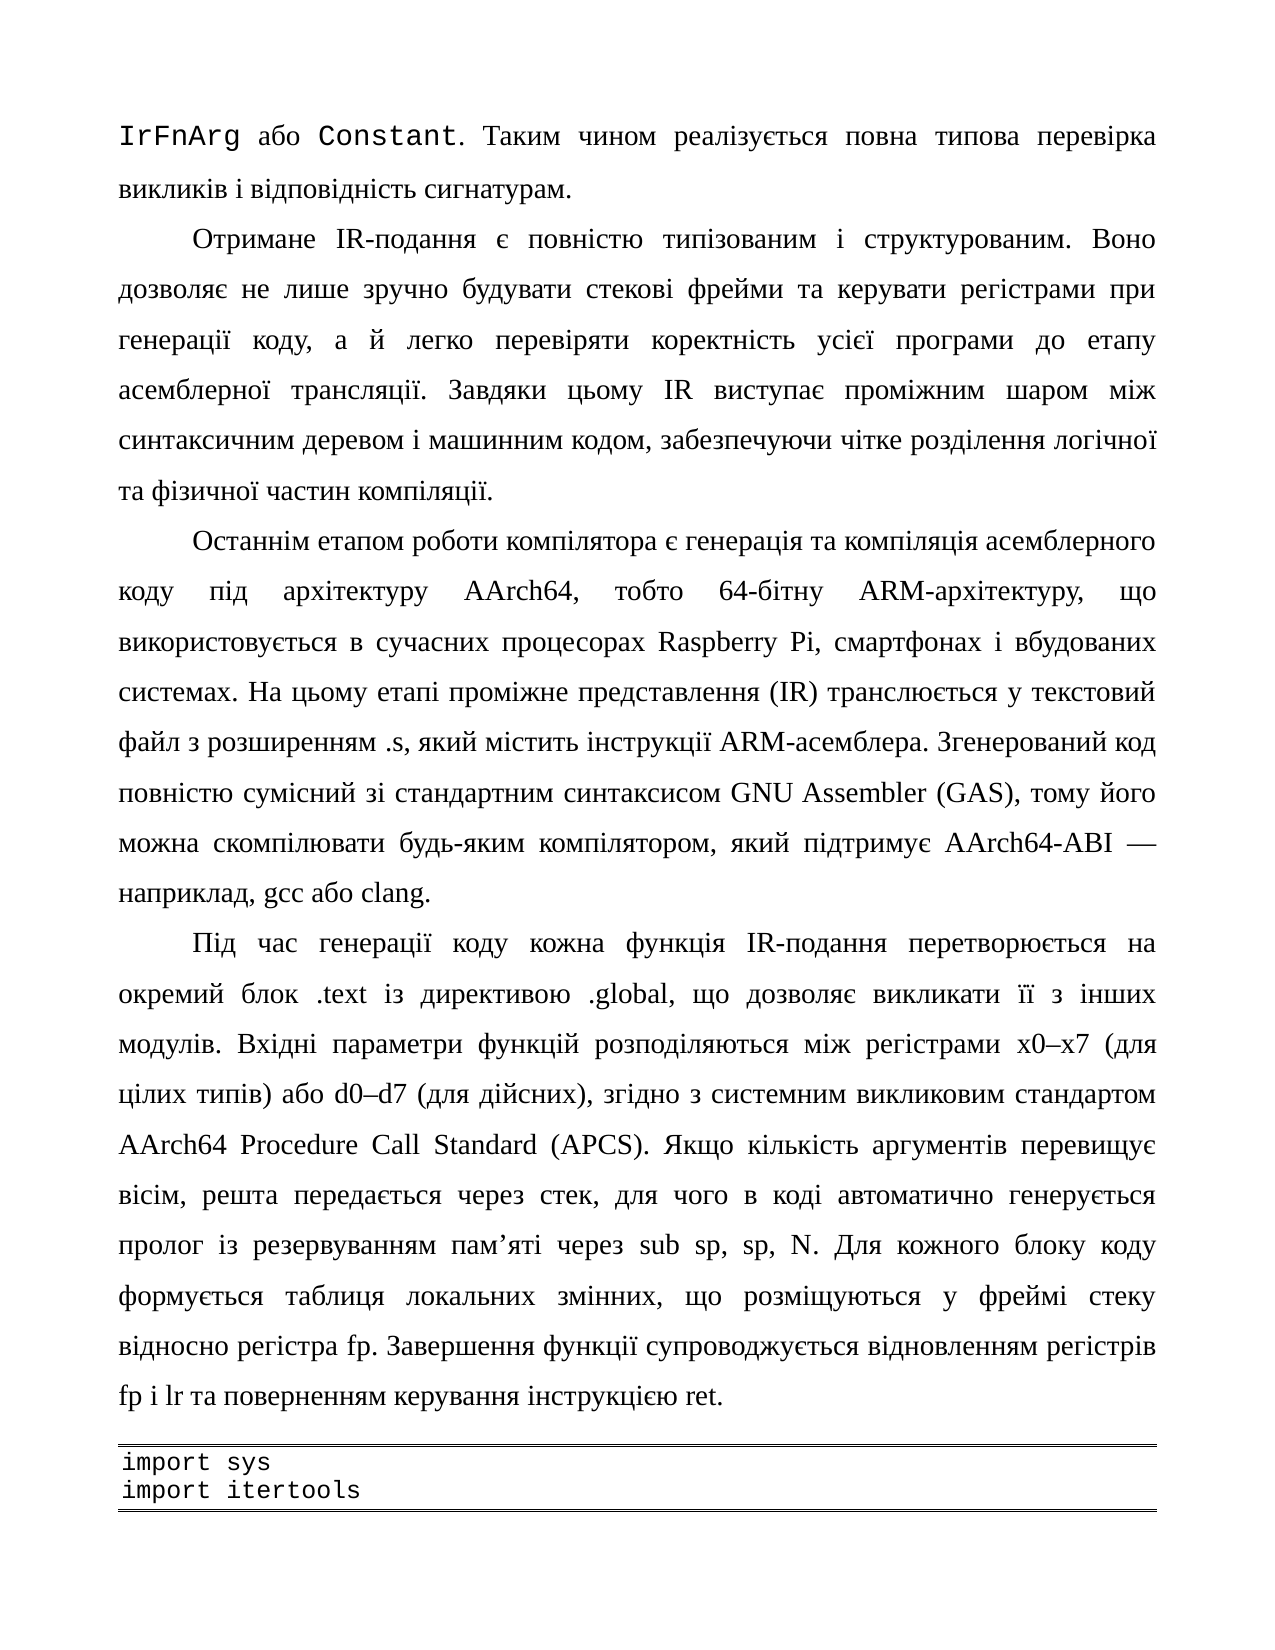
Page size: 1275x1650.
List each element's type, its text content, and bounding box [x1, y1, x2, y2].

text IrFnArg або Constant. Таким чином реалізується повна типова перевірка викликів і відповідність сигнатурам. [118, 118, 1157, 204]
text Під час генерації коду кожна функція IR-подання перетворюється на окремий блок .text із директивою .global, що дозволяє викликати її з інших модулів. Вхідні параметри функцій розподіляються між регістрами x0–x7 (для цілих типів) або d0–d7 (для дійсних), згідно з системним викликовим стандартом AArch64 Procedure Call Standard (APCS). Якщо кількість аргументів перевищує вісім, решта передається через стек, для чого в коді автоматично генерується пролог із резервуванням пам’яті через sub sp, sp, N. Для кожного блоку коду формується таблиця локальних змінних, що розміщуються у фреймі стеку відносно регістра fp. Завершення функції супроводжується відновленням регістрів fp і lr та поверненням керування інструкцією ret. [118, 926, 1157, 1412]
text Отримане IR-подання є повністю типізованим і структурованим. Воно дозволяє не лише зручно будувати стекові фрейми та керувати регістрами при генерації коду, а й легко перевіряти коректність усієї програми до етапу асемблерної трансляції. Завдяки цьому IR виступає проміжним шаром між синтаксичним деревом і машинним кодом, забезпечуючи чітке розділення логічної та фізичної частин компіляції. [118, 221, 1157, 506]
text Останнім етапом роботи компілятора є генерація та компіляція асемблерного коду під архітектуру AArch64, тобто 64-бітну ARM-архітектуру, що використовується в сучасних процесорах Raspberry Pi, смартфонах і вбудованих системах. На цьому етапі проміжне представлення (IR) транслюється у текстовий файл з розширенням .s, який містить інструкції ARM-асемблера. Згенерований код повністю сумісний зі стандартним синтаксисом GNU Assembler (GAS), тому його можна скомпілювати будь-яким компілятором, який підтримує AArch64-ABI — наприклад, gcc або clang. [118, 523, 1157, 909]
text import sys [118, 1447, 1157, 1472]
text import itertools [118, 1472, 1157, 1509]
